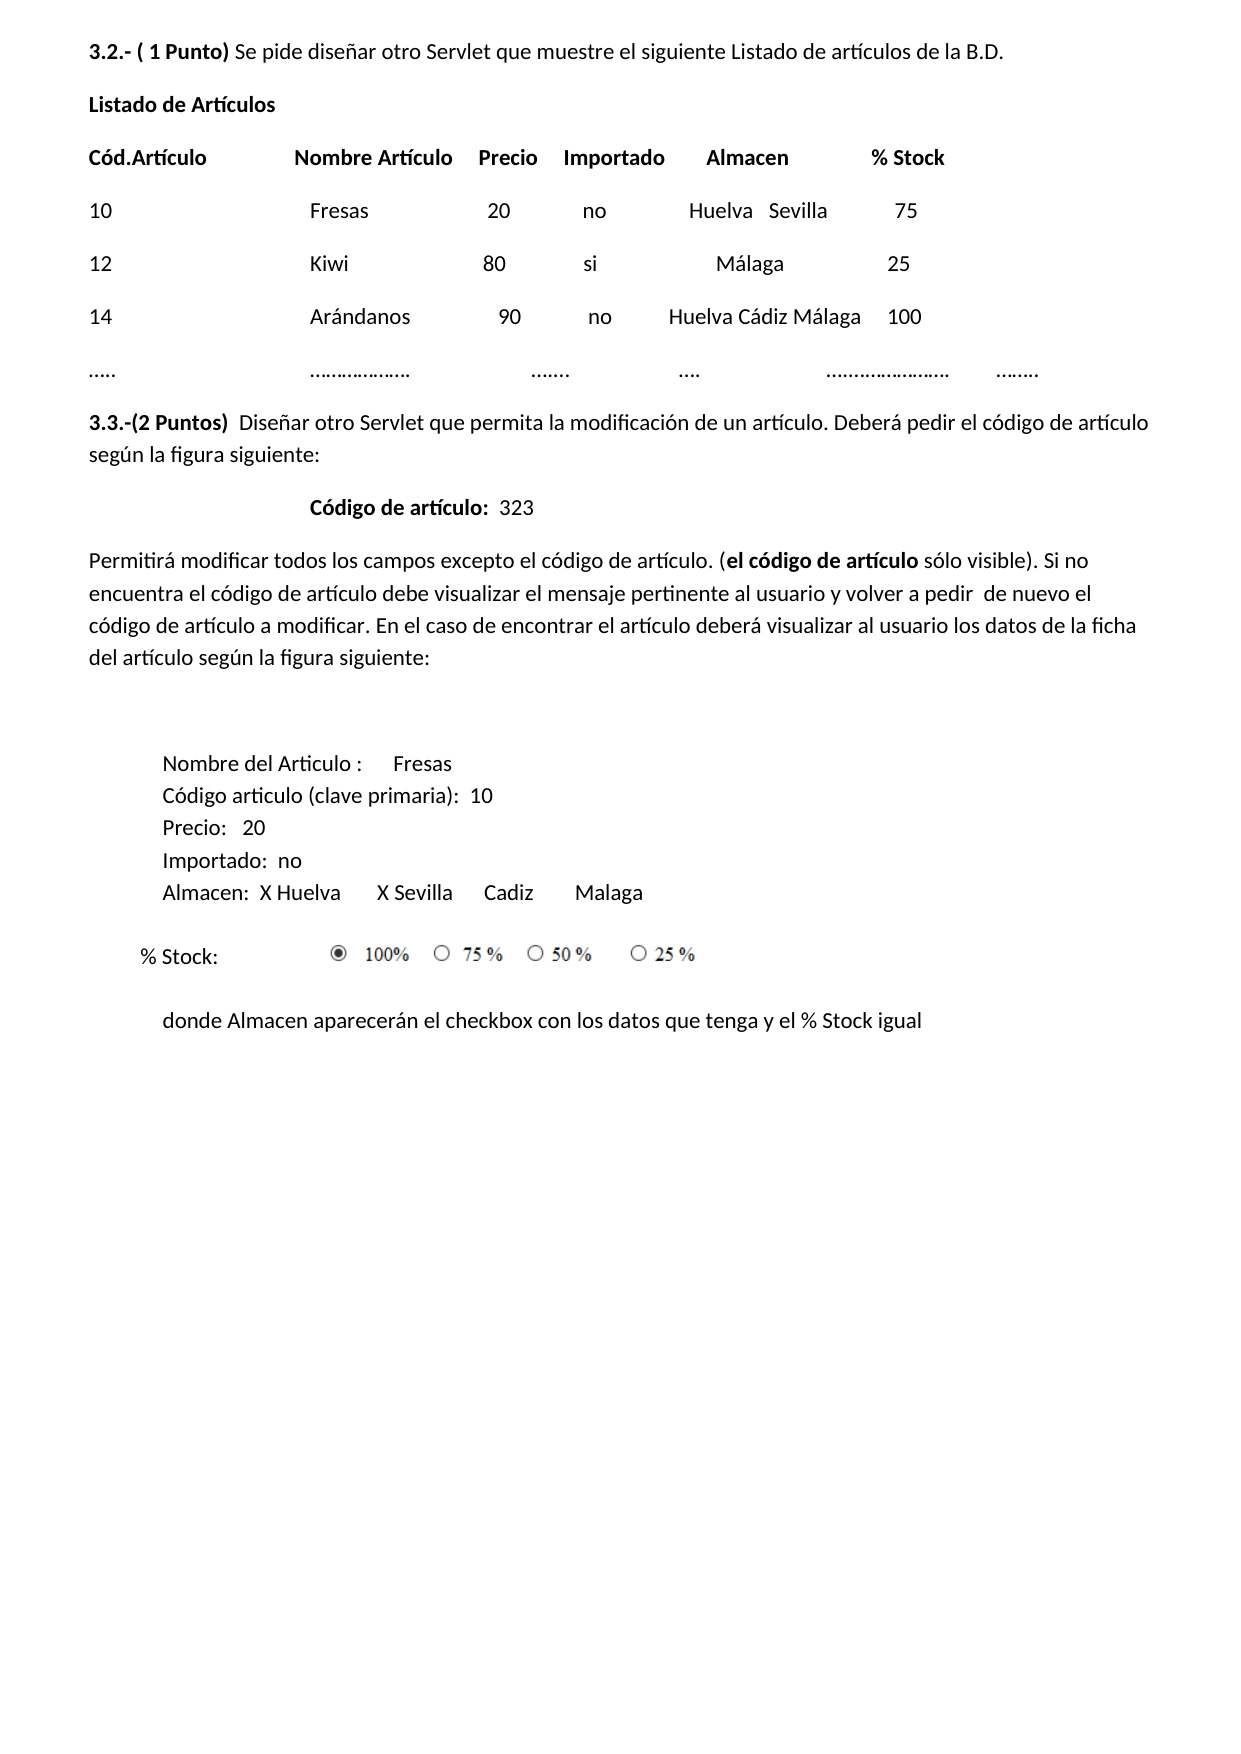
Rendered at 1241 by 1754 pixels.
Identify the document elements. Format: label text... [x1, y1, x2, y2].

text 14 Arándanos 90 no Huelva Cádiz Málaga 100 [89, 302, 1152, 330]
text Código articulo (clave primaria): 10 [89, 781, 1152, 809]
text donde Almacen aparecerán el checkbox con los datos que tenga y el % Stock igual [89, 1007, 1152, 1035]
text 12 Kiwi 80 si Málaga 25 [89, 249, 1152, 277]
picture [320, 928, 709, 977]
text Cód.Artículo Nombre Artículo Precio Importado Almacen % Stock [89, 143, 1152, 171]
text Almacen: X Huelva X Sevilla Cadiz Malaga [89, 878, 1152, 906]
text 3.3.-(2 Puntos) Diseñar otro Servlet que permita la modificación de un artículo. Deberá pedir el código de artículo según la figura siguiente: [89, 408, 1152, 468]
text % Stock: [89, 942, 320, 970]
text Listado de Artículos [89, 90, 1152, 118]
text ….. ………………. ….... …. …....……………. …….. [89, 355, 1152, 383]
text Nombre del Articulo : Fresas [89, 749, 1152, 777]
text 10 Fresas 20 no Huelva Sevilla 75 [89, 196, 1152, 224]
text 3.2.- ( 1 Punto) Se pide diseñar otro Servlet que muestre el siguiente Listado de artículos de la B.D. [89, 37, 1152, 65]
text [709, 942, 1152, 970]
text Permitirá modificar todos los campos excepto el código de artículo. (el código de artículo sólo visible). Si no encuentra el código de artículo debe visualizar el mensaje pertinente al usuario y volver a pedir de nuevo el código de artículo a modificar. En el caso de encontrar el artículo deberá visualizar al usuario los datos de la ficha del artículo según la figura siguiente: [89, 547, 1152, 671]
text Importado: no [89, 846, 1152, 874]
text Precio: 20 [89, 813, 1152, 842]
text Código de artículo: 323 [89, 493, 1152, 522]
